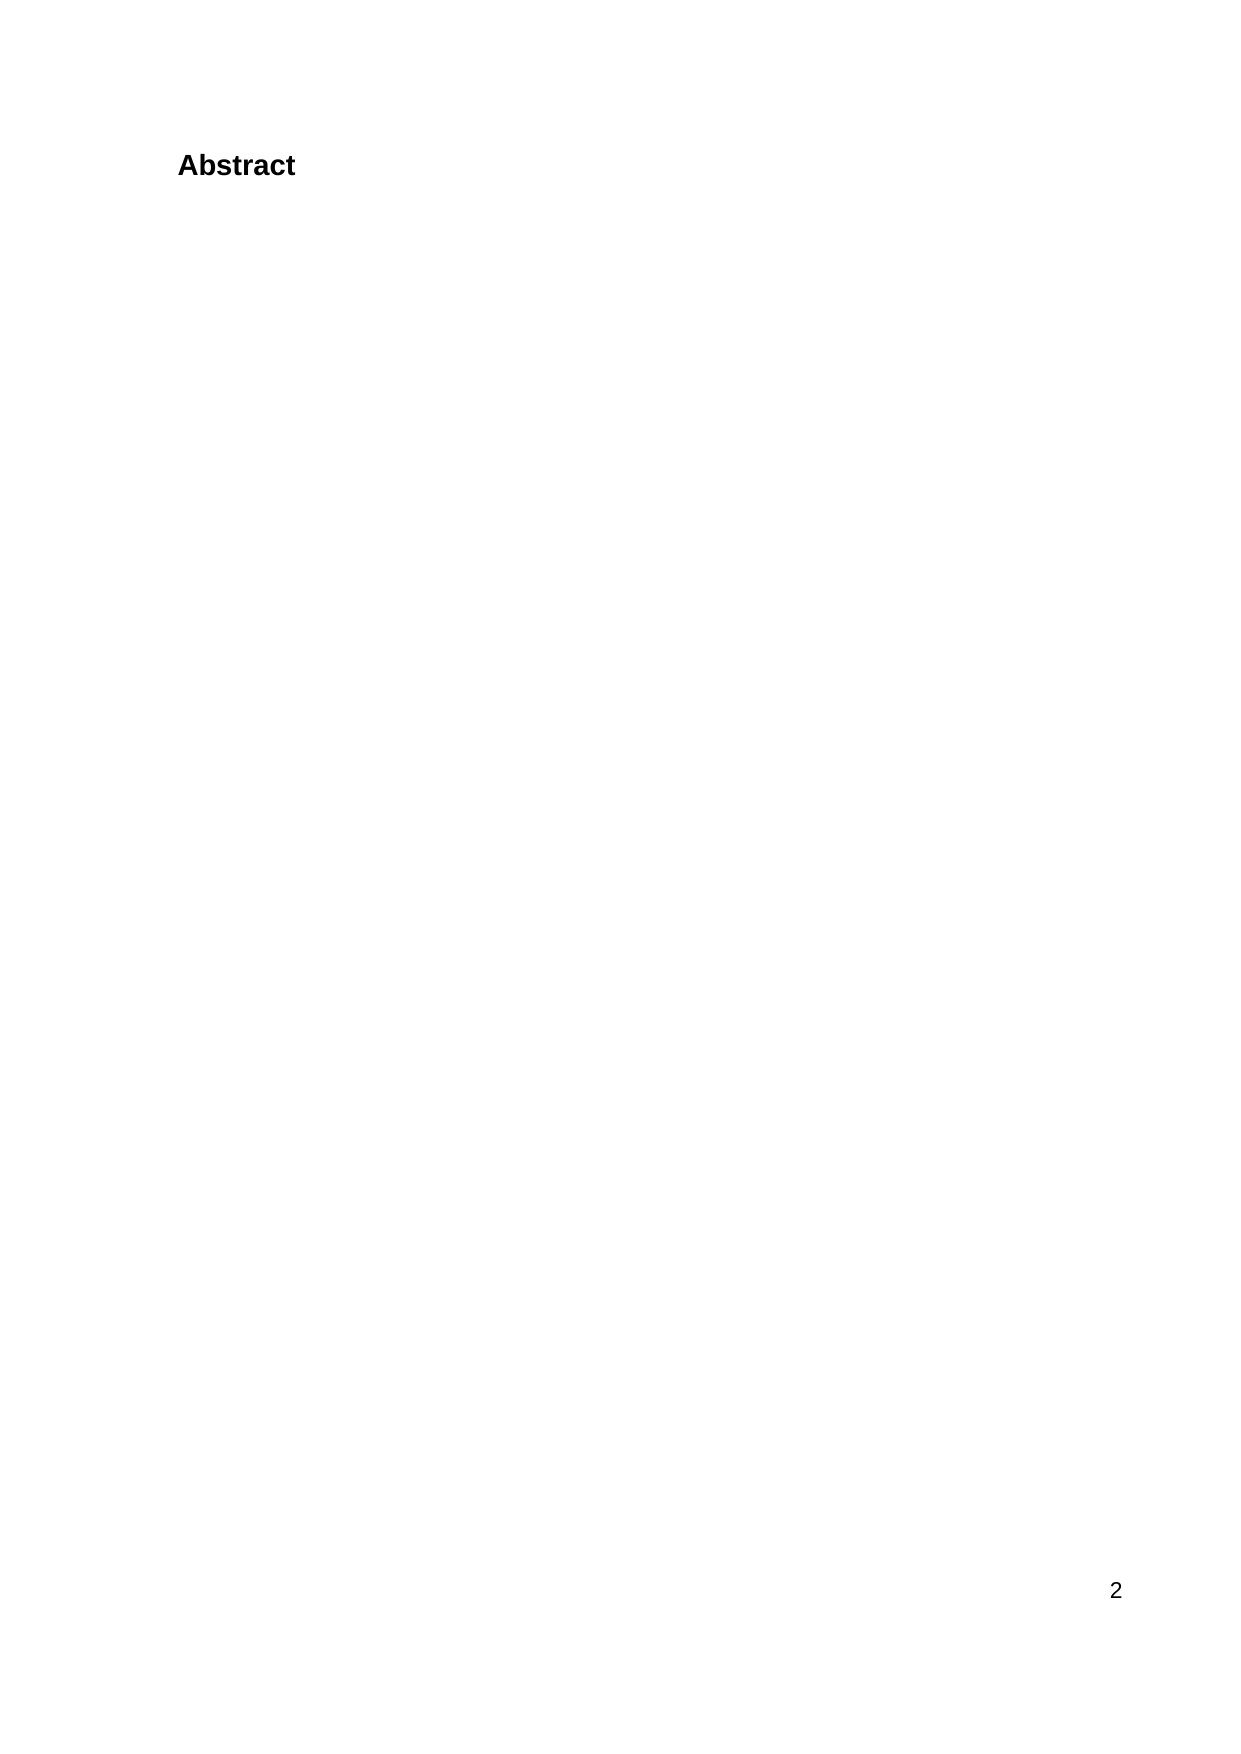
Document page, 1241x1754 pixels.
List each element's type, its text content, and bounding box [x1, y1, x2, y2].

text Abstract [177, 148, 1122, 181]
